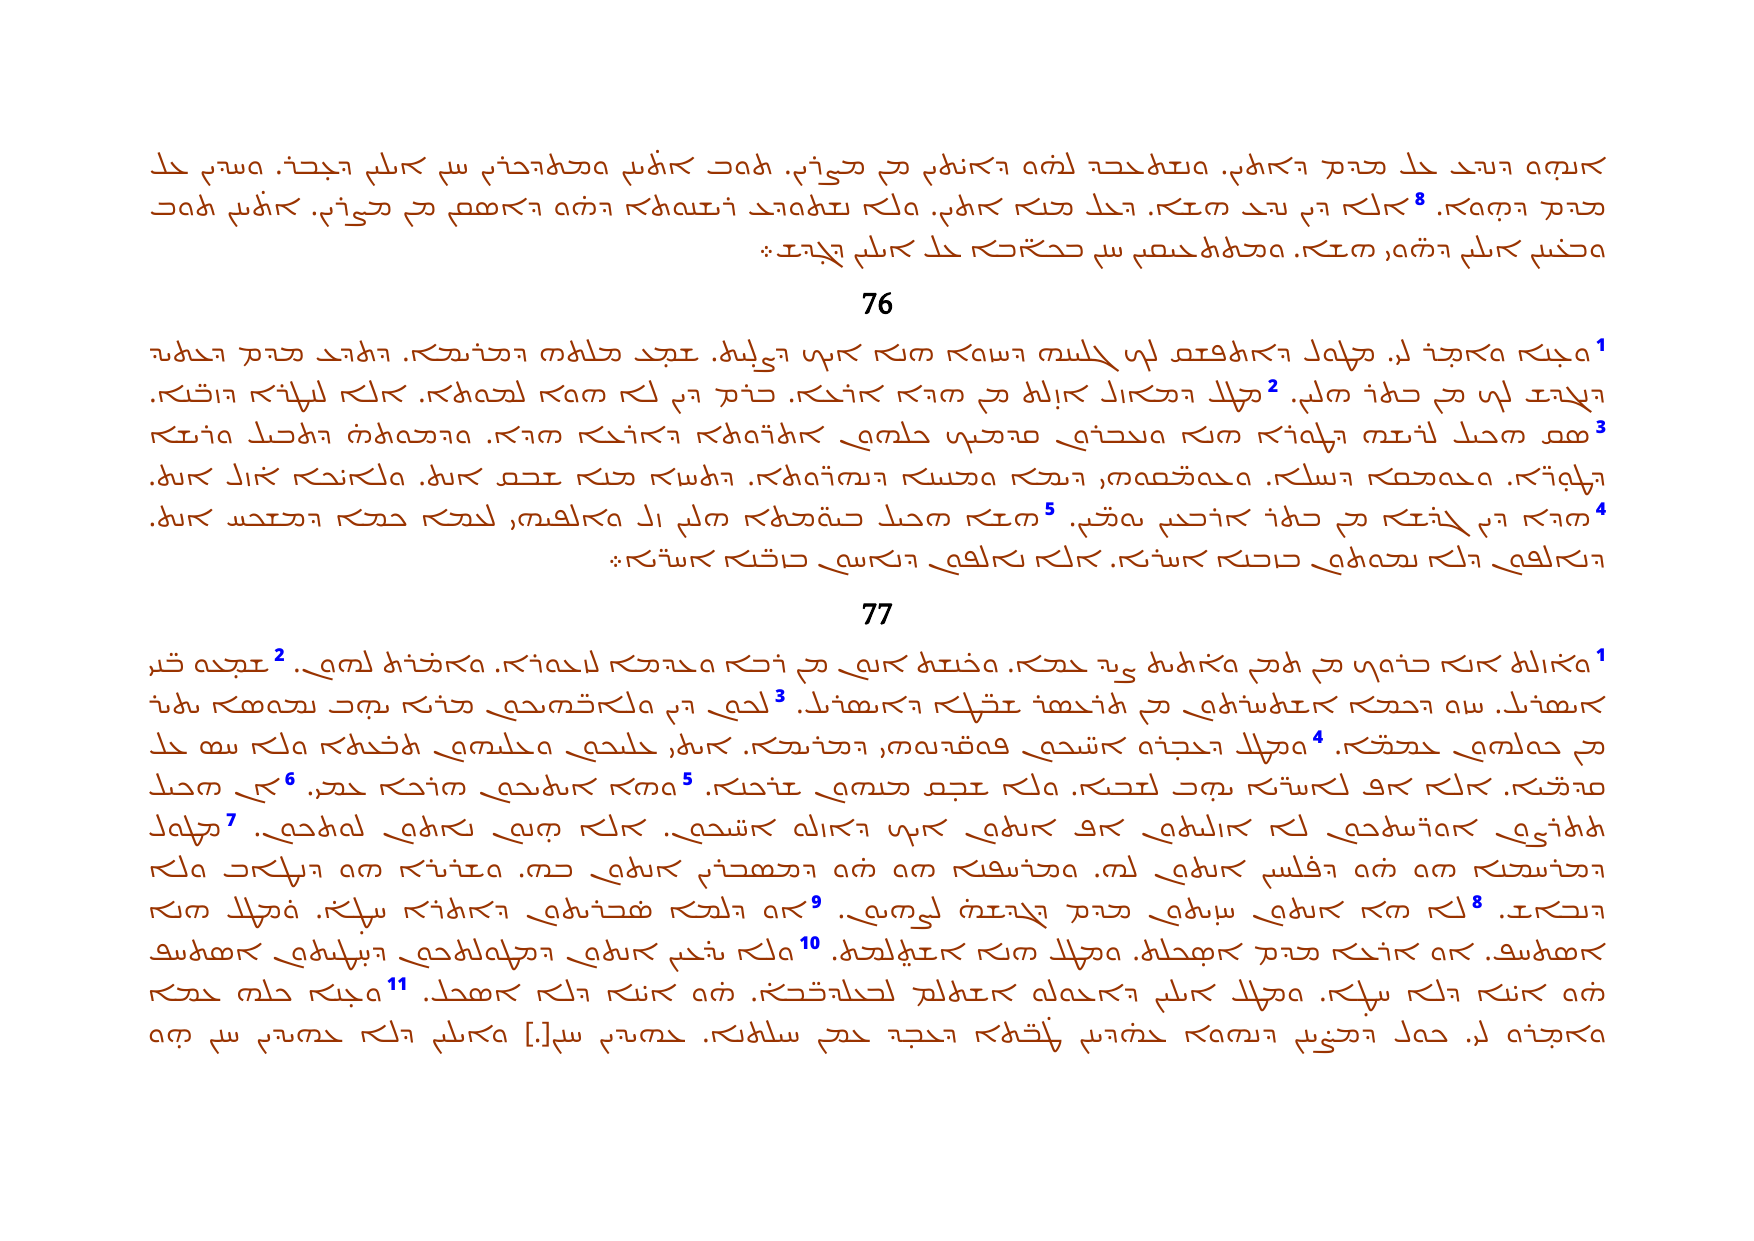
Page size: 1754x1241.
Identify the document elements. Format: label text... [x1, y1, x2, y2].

text ܐܢܗ̣ܘ ܕܢܕܥ ܥܠ ܡܕܡ ܕܐܬܝܢ. ܘܢܫܬܥܒܕ ܠܗ̇ܘ ܕܐܝ̇ܬܝܢ ܡܢ ܡܨܪܝܢ. ܬܘܒ ܐܬ̇ܝܢܢ ܘܡܬܕܟܪܝܢ ܚܢܢ ܐܝܠܝܢ ܕܥ̣ܒܪ. ܘܚܕܝܢ ܥܠ ܡܕܡ ܕܗ̣ܘܐ. 8 ܐܠܐ ܕܝܢ ܢܕܥ ܗܫܐ. ܕܥܠ ܡܢܐ ܐܬܝܢ. ܘܠܐ ܢܫܬܘܕܥ ܪܝܫܢܘܬܐ ܕܗ̇ܘ ܕܐܣܩܢ ܡܢ ܡܨܪܝܢ. ܐܬ̇ܝܢܢ ܬܘܒ ܘܒܥ̇ܝܢܢ ܐܝܠܝܢ ܕܗ̈ܘܝ ܗܫܐ. ܘܡܬܬܥܝܩܝܢ ܚܢܢ ܒܟܐ̈ܒܐ ܥܠ ܐܝܠܝܢ ܕܓ̣ܕܫ܀ [148, 148, 1606, 271]
text 1 ܘܐ̇ܙܠܬ ܐܢܐ ܒܪܘܟ ܡܢ ܬܡܢ ܘܐ̇ܬܝܬ ܨܝܕ ܥܡܐ. ܘܟ̇ܢܫܬ ܐܢܘܢ ܡܢ ܪܒܐ ܘܥܕܡܐ ܠܙܥܘܪܐ. ܘܐܡ̇ܪܬ ܠܗܘܢ. 2 ܫܡ̣ܥܘ ܒ̈ܢܝ ܐܝܣܪܝܠ. ܚܙܘ ܕܟܡܐ ܐܫܬܚܪܬܘܢ ܡܢ ܬܪܥܣܪ ܫܒ̈ܛܐ ܕܐܝܣܪܝܠ. 3 ܠܟܘܢ ܕܝܢ ܘܠܐܒ̈ܗܝܟܘܢ ܡܪܝܐ ܝܗ̣ܒ ܢܡܘܣܐ ܝܬܝܪ ܡܢ ܟܘܠܗܘܢ ܥܡܡ̈ܐ. 4 ܘܡܛܠ ܕܥܒ̣ܪܘ ܐܚ̈ܝܟܘܢ ܦܘܩ̈ܕܢܘܗܝ ܕܡܪܝܡܐ. ܐܝܬܝ ܥܠܝܟܘܢ ܘܥܠܝܗܘܢ ܬܒ̇ܥܬܐ ܘܠܐ ܚܣ ܥܠ ܩܕܡ̈ܝܐ. ܐܠܐ ܐܦ ܠܐܚܖ̈ܝܐ ܝܗ̣ܒ ܠܫܒܝܐ. ܘܠܐ ܫܒ̣ܩ ܡܢܗܘܢ ܫܪܟܢܐ. 5 ܘܗܐ ܐܝܬܝܟܘܢ ܗܪܟܐ ܥܡܝ. 6 ܐܢ ܗܟܝܠ ܬܬܪܨܘܢ ܐܘܖ̈ܚܬܟܘܢ ܠܐ ܐܙܠܝܬܘܢ ܐܦ ܐܢܬܘܢ ܐܝܟ ܕܐܙܠܘ ܐܚ̈ܝܟܘܢ. ܐܠܐ ܗ̣ܢܘܢ ܢܐܬܘܢ ܠܘܬܟܘܢ. 7 ܡܛܘܠ ܕܡܪܚܡܢܐ ܗܘ ܗ̇ܘ ܕܦ̇ܠܚܝܢ ܐܢܬܘܢ ܠܗ. ܘܡܪܚܦܢܐ ܗܘ ܗ̇ܘ ܕܡܣܒܪܝܢ ܐܢܬܘܢ ܒܗ. ܘܫܪܝܪܐ ܗܘ ܕܢܛܐܒ ܘܠܐ ܕܢܒܐܫ. 8 ܠܐ ܗܐ ܐܢܬܘܢ ܚܙ̣ܝܬܘܢ ܡܕܡ ܕܓܕܫܗ̇ ܠܨܗܝܘܢ. 9 ܐܘ ܕܠܡܐ ܣ̇ܒܪܝܬܘܢ ܕܐܬܪܐ ܚܛ̣ܐ̇. ܘ̇ܡܛܠ ܗܢܐ ܐܣܬܚܦ. ܐܘ ܐܪܥܐ ܡܕܡ ܐܣ̣ܟܠܬ. ܘܡܛܠ ܗܢܐ ܐܫܬ̤ܠܡܬ. 10 ܘܠܐ ܝܕ̇ܥܝܢ ܐܢܬܘܢ ܕܡܛܘܠܬܟܘܢ ܕܚ̣ܛܝܬܘܢ ܐܣܬܚܦ ܗ̇ܘ ܐܝ̇ܢܐ ܕܠܐ ܚܛ̣ܐ. ܘܡܛܠ ܐܝܠܝܢ ܕܐܥܘܠܘ ܐܫܬܠܡ ܠܒܥܠܕܒ̈ܒܐ̇. ܗ̇ܘ ܐܝ̇ܢܐ ܕܠܐ ܐܣܟܠ. 11 ܘܥ̣ܢܐ ܟܠܗ ܥܡܐ ܘܐܡ̣ܪܘ ܠܝ. ܟܘܠ ܕܡܨ̇ܝܢܢ ܕܢܗܘܐ ܥܗ̇ܕܝܢܢ ܛ̇ܒ̈ܬܐ ܕܥܒ̣ܕ ܥܡܢ ܚܝܠܬܢܐ. ܥܗܝܕܝܢ ܚܢܢ[.] ܘܐܝܠܝܢ ܕܠܐ ܥܗܝܕܝܢ ܚܢܢ ܗ̣ܘ ܒܖ̈ܚ̣ܡܘܗܝ ܝܕܥ. 12 ܒܪܡ ܕܝܢ ܗܕܐ ܥ̣ܒܕܘ ܠܢ ܠܥܡܟ. ܟܬܘܒ ܐܦ ܠܐܚ̈ܝܢ ܠܒܒܠ ܐܓܪܬܐ ܕܝܘܠܦܢܐ ܘܟܪܟܐ ܕܣܒܪܬܐ. ܕܐܦ ܠܗܘܢ ܬܚܝܠ ܡܢ ܩܕܡ ܕܠܐ ܬܐܙܠ ܠܟ ܡܢ ܠܘܬܢ. 13 ܐܒ̣ܕܘ ܠܗܘܢ ܓܝܪ ܖ̈ܥܘܬܗ ܕܐܝܣܪܝܠ. ܘܕܥ̣ܟܘ ܫܖ̈ܓܐ ܕܡܢܗܪܝܢ ܗܘܘ. ܘܟܠܘ̣ ܡܒܘ̈ܥܐ ܪܗܛܗܘܢ ܡ̣ܢ ܐܝܟ̇ܐ ܕܫ̇ܬܝܢ ܗ̇ܘܝܢ. 14 ܚܢܢ ܕܝܢ ܐܫ̇ܬܒܩܢ ܒܚܫܘܟܐ ܘܒܗܝܠܐ ܕܥܒܐ. ܘܒܨܗܝܐ ܕܡܕܒܪܐ. 15 ܘܥ̇ܢܝܬ ܘܐܡ̇ܪܬ ܠܗܘܢ. ܖ̈ܥܘܬܐ ܘܫܖ̈ܓܐ ܘܡܒ̈ܘܥܐ ܡܢ ܢܡܘܣܐ ܐܝܬܝܗܘܢ ܗܘܘ. ܘܐܢ ܚܢܢ ܐܙܠܝܢ ܚܢܢ ܐܠܐ ܢܡܘܣܐ ܩܝ̇ܡ ܗܘ. 16 ܐܢ ܗܟܝܠ ܬܚܘܪܘܢ ܒܢܡܘܣܐ ܘܬܗܘܘܢ ܙܗܝܪܝܢ ܒܚܟܡܬܐ̣. ܠܐ ܚܣ̇ܪ ܫܪܓܐ. ܘܪܥܝܢܐ ܠܐ ܥ̇ܢܕ. ܘܡܒܘܥܐ ܠܐ ܝܒ̇ܫ. 17 ܒܪܡ ܕܝܢ ܐܝܟ ܕܐܡ̣ܪܬܘܢ ܠܝ. ܐܢܐ ܟܬ̇ܒ ܐܢܐ ܐܦ ܠܐܚܝ̈ܟܘܢ ܕܒܒܒܠ. ܘܐܫܕܪ ܒܝܕ ܒܢ̈ܝ ܐܢܫܐ. ܘܠܬܫܥܐ ܫܒ̈ܛܝܢ ܘܦܠܓܗ̣ ܗܟܢܐ ܐܟܬܘܒ ܘܐܫܕܪ ܒܝܕ ܦܪܚܬܐ. 18 ܘܗ̣ܘܐ ܒܚܕ ܘܥܣܪܝܢ ܒܝܪܚܐ ܕܬܡܢܝܐ̣ ܐܬ̇ܝܬ ܐܢܐ ܒܪܘܟ. ܘܝܬ̇ܒܬ ܬܚܝܬ ܒܠܘܛܐ ܒܛܠܠܐ ܕܣ̈ܘܟܐ. ܘܐܢܫ̣ ܠܐ ܗܘ̣ܐ ܥܡܝ. ܐܠܐ ܐܢܐ ܒܠܚܘܕܝ̣. 19 ܘܟ̇ܬܒܬ ܗܠܝܢ ܬܖ̈ܬܝܢ ܐܓܖ̈ܢ. ܚܕܐ ܫ̇ܕܪܬ ܒܝܕ ܢܫܪܐ ܠܬܫܥܐ ܫܒ̈ܛܝܢ ܘܦܠܓܗ̣. ܘܐܚܪܬܐ ܫ̇ܕܪܬ ܠܐܝܠܝܢ ܕܒܒܒܠ ܒܝܕ ܬܠܬܐ ܐܢ̈ܫܝܢ. 20 ܘܩ̇ܪܝܬ ܠܢܫܪܐ ܘܐܡ̇ܪܬ ܠܗ ܡ̈ܠܐ ܗܠܝܢ. 21 ܠܟ ܥ̣ܒܕ ܡܪܝܡܐ ܕܬܗܘܐ ܡܥܠܝ ܡܢ ܟܠܗ̇ ܦܖ̈ܚܬܐ. 22 ܘܗܫܐ ܙܠ ܘܠܐ ܬܫܪܐ ܒܐܬܪܐ. ܘܠܐ ܬܥܘܠ ܠܩܢܐ. ܘܠܐ ܬܩܘܡ ܥܠ ܟܘܠ ܐܝ̈ܠܢ ܥܕܡܐ ܕܬܥܒܪ ܦܬܝܗܘܢ ܕܡ̈ܝܐ ܣܓ̈ܝܐܐ ܕܢܗܪܐ ܦܪܬ. ܘܬܐܙܠ ܠܘܬ ܥܡܐ ܗ̇ܘ ܕܥ̇ܡܪ ܬܡܢ. ܘܫܕܝ ܠܗܘܢ ܐܓܪܬܐ ܗܕܐ. 23 ܐܬܕܟܪ ܕܝܢ ܕܒܙܒܢܐ ܕܛܘܦܢܐ ܡܢ ܝܘܢܐ ܩ̇ܒܠ ܢܘܚ ܦܐܪܐ ܕܙܝܬܐ ܟܕ ܫܕܪܗ̇ ܗܘܐ ܡܢ ܩܒܘܬܐ. 24 ܐܠܐ ܐܦ ܥܘܖ̈ܒܐ ܫܡ̇ܫܘ ܠܐܠܝܐ ܟܕ ܡܝܬܝܢ ܗܘܘ ܠܗ ܬܘܪܣܝܐ. ܐܝܟ ܕܡܬܦܩܕ ܗܘܐ ܠܗܘܢ. 25 ܐܦ ܫܠܝܡܘܢ ܒܙܒܢܐ ܕܡܠܟܘܬܗ ܠܟܘܠ ܐܬܪ ܕܨ̇ܒܐ ܗܘܐ ܕܢܫܕܪ ܐܘ ܕܢܒܥܐ ܡܕܡ̣. ܠܦܪܚܬܐ ܦܩ̇ܕ ܗܘܐ ܘܡܫܬܡܥܐ ܗܘܬ ܠܗ̣. ܐܝܟ ܕܦ̇ܩܕ ܗܘܐ ܠܗ̇. 26 ܘܗܫܐ̣ ܠܐ ܬܡܐܢ ܠܟ. ܘܠܐ ܬܪܟܢ ܠܝܡܝܢܐ ܐܘ ܠܣܡܠܐ. ܐܠܐ ܦ̣ܪܚ ܘܙܠ ܒܐܘܪܚܐ ܬܪܝܨܬܐ ܕܬܛܪ ܦܘܩܕܢܗ ܕܚܝܠܬܢܐ ܐܝܟ ܕܐܡ̇ܪܬ ܠܟ. [148, 645, 1606, 1057]
text 1 ܘܥ̣ܢܐ ܘܐܡ̣ܪ ܠܝ. ܡܛܘܠ ܕܐܬܦܫܩ ܠܟ ܓܠܝܢܗ ܕܚܙܘܐ ܗܢܐ ܐܝܟ ܕܨܠ̣ܝܬ. ܫܡ̣ܥ ܡܠܬܗ ܕܡܪܝܡܐ. ܕܬܕܥ ܡܕܡ ܕܥܬܝܕ ܕܢܓܕܫ ܠܟ ܡܢ ܒܬܪ ܗܠܝܢ. 2 ܡܛܠ ܕܡܐܙܠ ܐܙ̣ܠܬ ܡܢ ܗܕܐ ܐܪܥܐ. ܒܪܡ ܕܝܢ ܠܐ ܗܘܐ ܠܡܘܬܐ. ܐܠܐ ܠܢܛܪܐ ܕܙܒ̈ܢܐ. 3 ܣܩ ܗܟܝܠ ܠܪܝܫܗ ܕܛܘܪܐ ܗܢܐ ܘܢܥܒܪܘܢ ܩܕܡܝܟ ܟܠܗܘܢ ܐܬܖ̈ܘܬܐ ܕܐܪܥܐ ܗܕܐ. ܘܕܡܘܬܗ̇ ܕܬܒܝܠ ܘܪܝܫܐ ܕܛܘ̣ܖ̈ܐ. ܘܥܘܡܩܐ ܕܢܚܠܐ. ܘܥܘܡ̈ܩܘܗܝ ܕܝܡܐ ܘܡܢܝܢܐ ܕܢܗܖ̈ܘܬܐ. ܕܬܚܙܐ ܡܢܐ ܫܒܩ ܐܢܬ. ܘܠܐܝ̇ܟܐ ܐ̇ܙܠ ܐܢܬ. 4 ܗܕܐ ܕܝܢ ܓܕ̇ܫܐ ܡܢ ܒܬܪ ܐܪܒܥܝܢ ܝܘܡ̈ܝܢ. 5 ܗܫܐ ܗܟܝܠ ܒܝܘ̈ܡܬܐ ܗܠܝܢ ܙܠ ܘܐܠܦܝܗܝ ܠܥܡܐ ܟܡܐ ܕܡܫܟܚ ܐܢܬ. ܕܢܐܠܦܘܢ ܕܠܐ ܢܡܘܬܘܢ ܒܙܒܢܐ ܐܚܪܝܐ. ܐܠܐ ܢܐܠܦܘܢ ܕܢܐܚܘܢ ܒܙܒ̈ܢܐ ܐܚܖ̈ܝܐ܀ [148, 335, 1606, 582]
text 76 [148, 284, 1606, 322]
text 77 [148, 594, 1606, 633]
